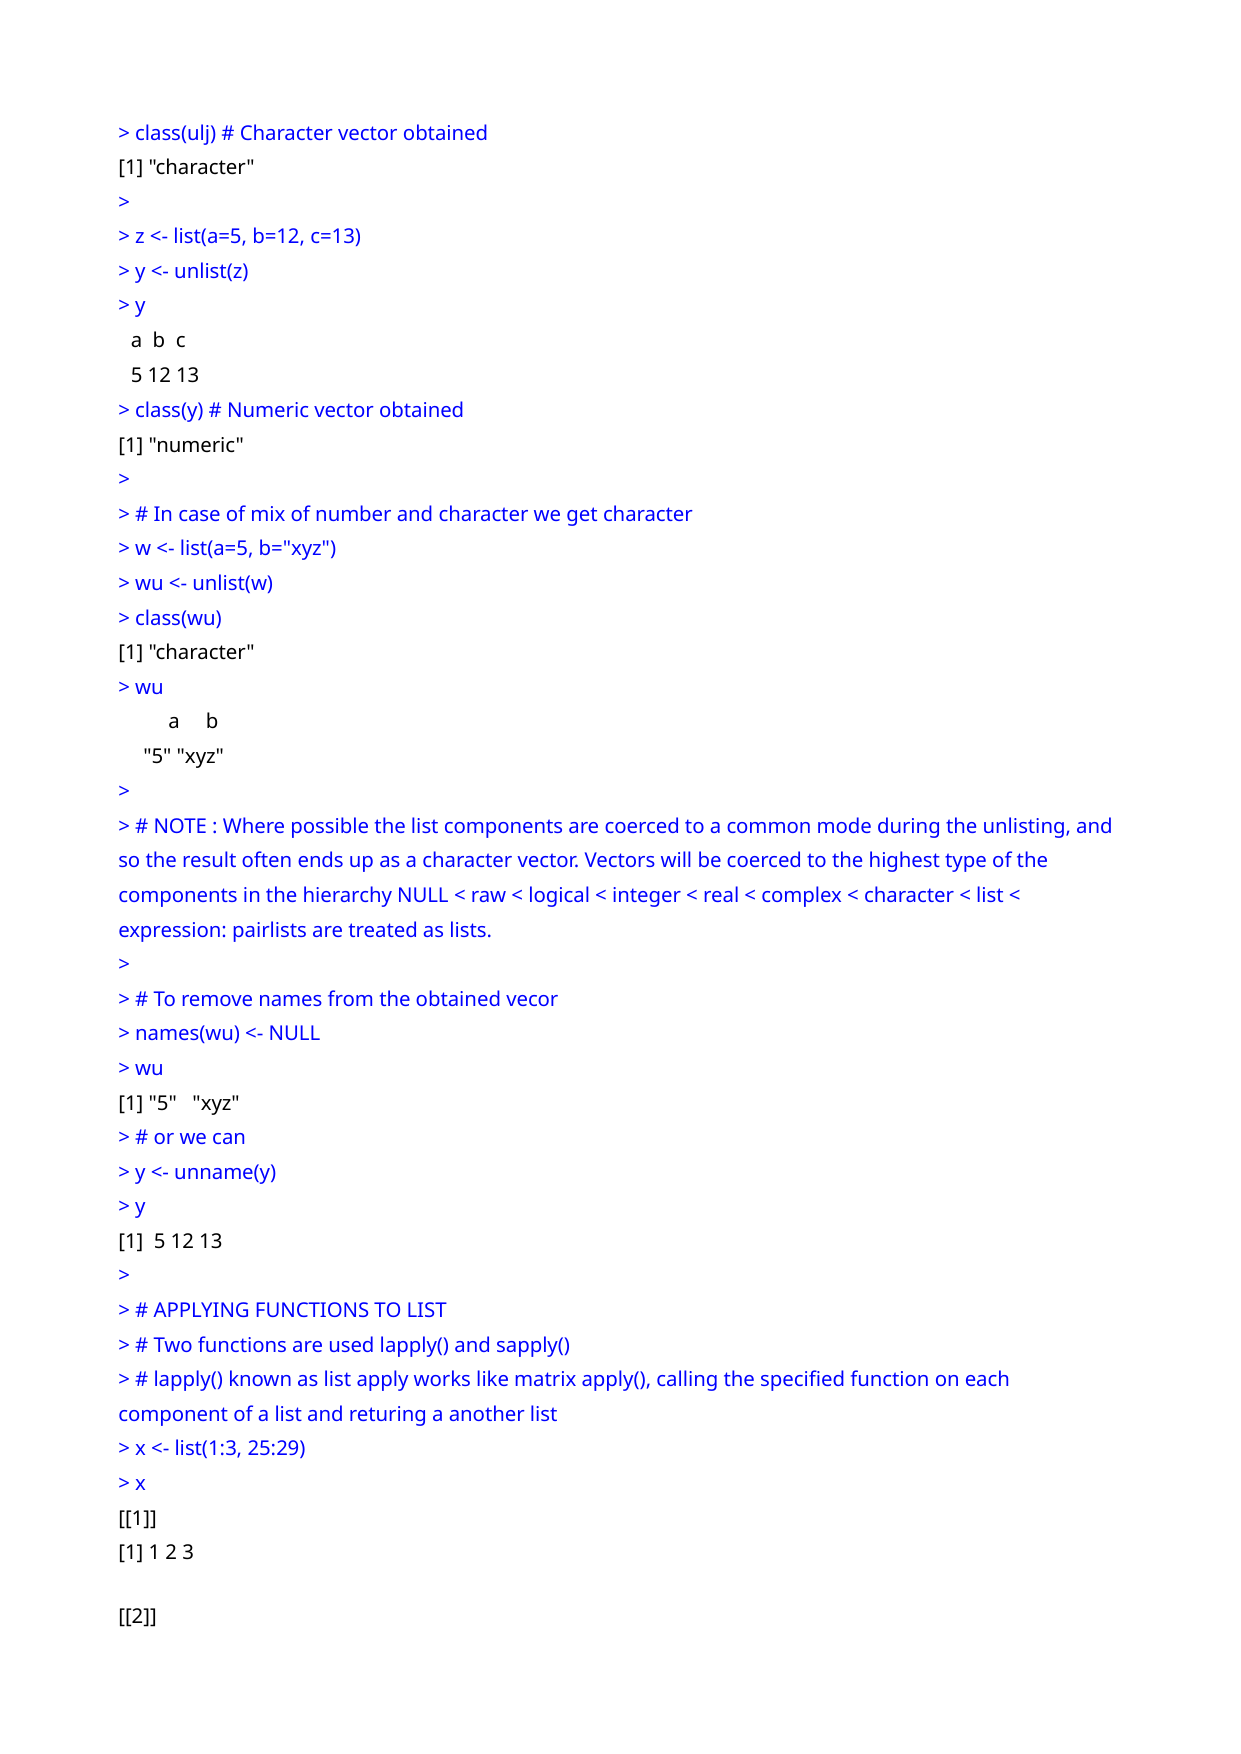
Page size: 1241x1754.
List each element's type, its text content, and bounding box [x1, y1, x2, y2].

text > w <- list(a=5, b="xyz") [118, 534, 1122, 562]
text > y <- unlist(z) [118, 256, 1122, 284]
text > x <- list(1:3, 25:29) [118, 1434, 1122, 1462]
text a b c [118, 326, 1122, 354]
text > [118, 1261, 1122, 1289]
text [[2]] [118, 1602, 1122, 1629]
text [1] 5 12 13 [118, 1226, 1122, 1254]
text > y [118, 1192, 1122, 1219]
text > # or we can [118, 1123, 1122, 1150]
text [1] "character" [118, 153, 1122, 180]
text > wu <- unlist(w) [118, 568, 1122, 596]
text > # Two functions are used lapply() and sapply() [118, 1330, 1122, 1358]
text > # APPLYING FUNCTIONS TO LIST [118, 1296, 1122, 1323]
text > class(y) # Numeric vector obtained [118, 396, 1122, 423]
text > [118, 187, 1122, 215]
text > class(wu) [118, 603, 1122, 631]
text > [118, 777, 1122, 804]
text 5 12 13 [118, 361, 1122, 389]
text > x [118, 1468, 1122, 1496]
text > z <- list(a=5, b=12, c=13) [118, 222, 1122, 249]
text > [118, 465, 1122, 492]
text [1] 1 2 3 [118, 1538, 1122, 1565]
text > # NOTE : Where possible the list components are coerced to a common mode during the unlisting, and so the result often ends up as a character vector. Vectors will be coerced to the highest type of the components in the hierarchy NULL < raw < logical < integer < real < complex < character < list < expression: pairlists are treated as lists. [118, 811, 1122, 943]
text > [118, 950, 1122, 977]
text [1] "numeric" [118, 430, 1122, 458]
text > y [118, 291, 1122, 319]
text > # In case of mix of number and character we get character [118, 499, 1122, 527]
text "5" "xyz" [118, 742, 1122, 770]
text > names(wu) <- NULL [118, 1019, 1122, 1047]
text > # To remove names from the obtained vecor [118, 984, 1122, 1012]
text [1] "character" [118, 638, 1122, 665]
text > wu [118, 1053, 1122, 1081]
text a b [118, 707, 1122, 735]
text > # lapply() known as list apply works like matrix apply(), calling the specified function on each component of a list and returing a another list [118, 1365, 1122, 1427]
text > wu [118, 672, 1122, 700]
text > class(ulj) # Character vector obtained [118, 118, 1122, 146]
text [1] "5" "xyz" [118, 1088, 1122, 1116]
text [[1]] [118, 1503, 1122, 1531]
text > y <- unname(y) [118, 1157, 1122, 1185]
